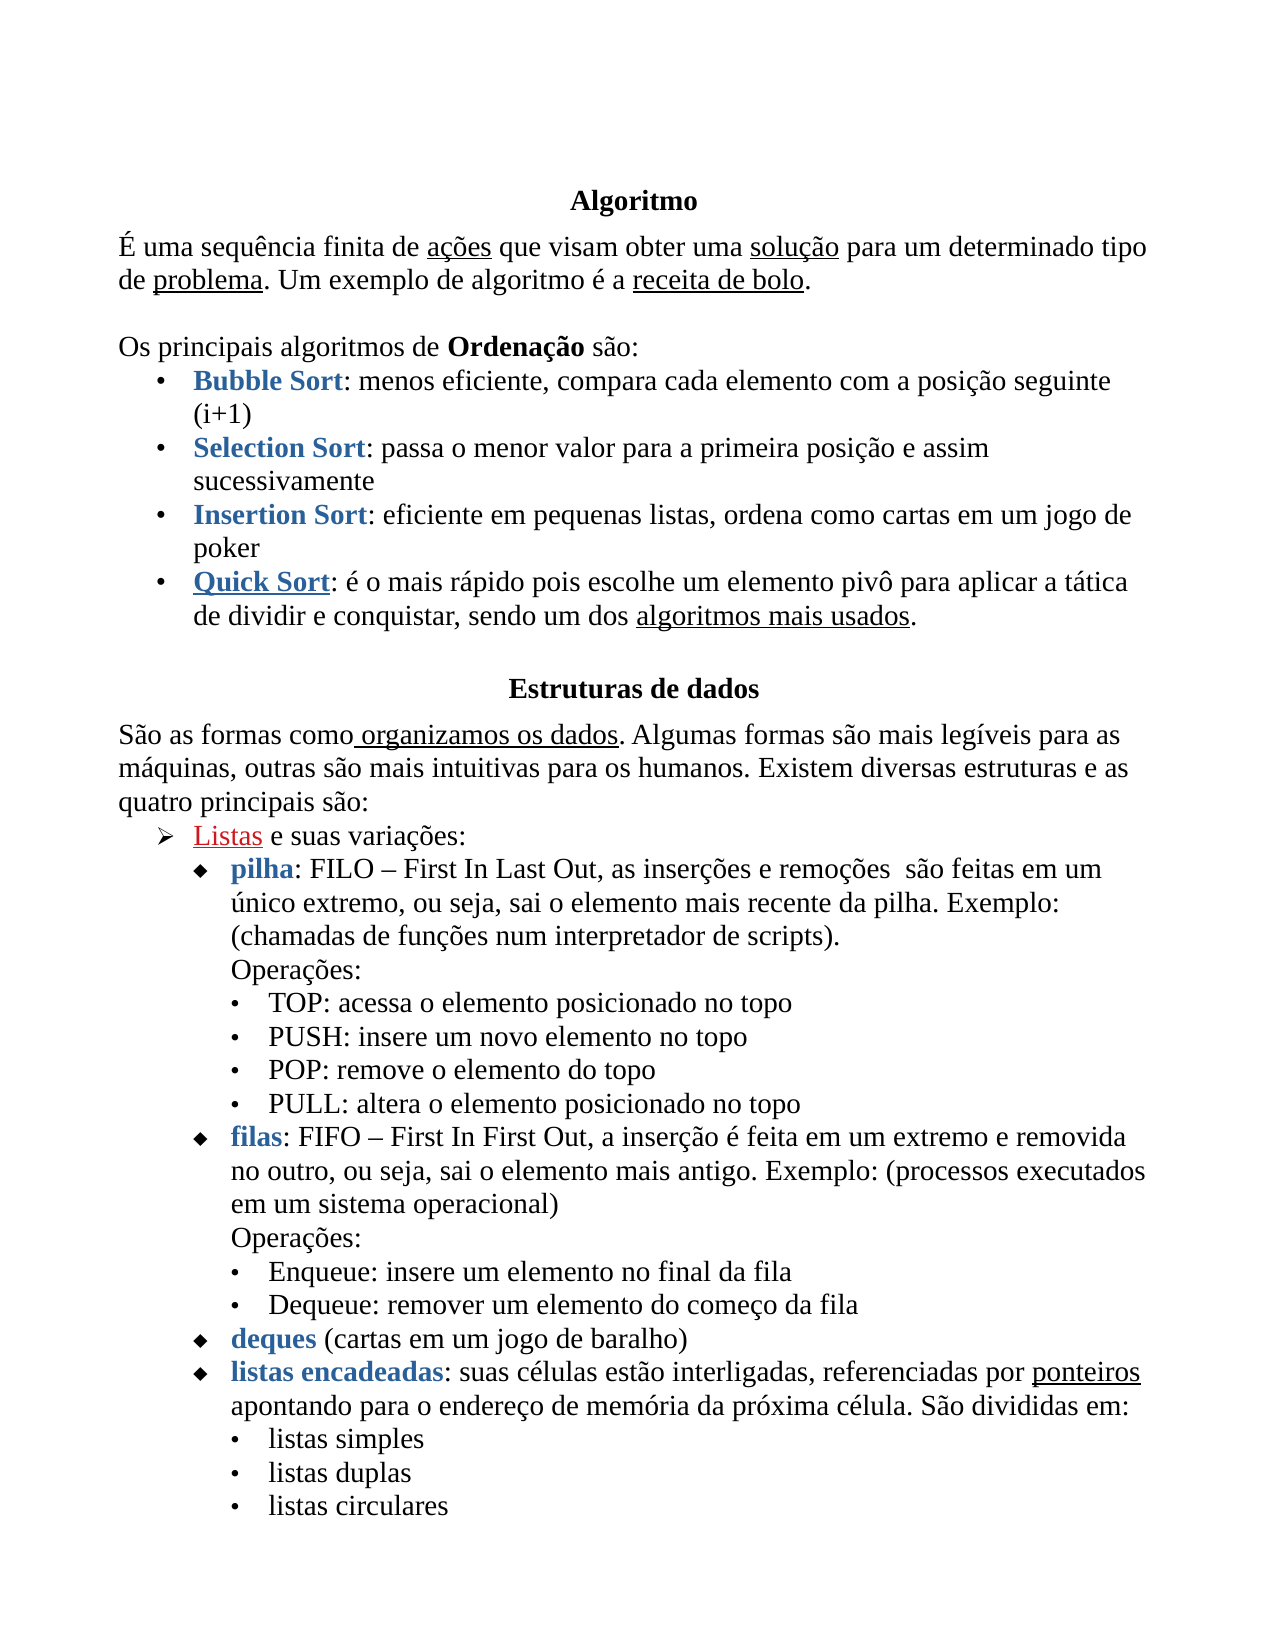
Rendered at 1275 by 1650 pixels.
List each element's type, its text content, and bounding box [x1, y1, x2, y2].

list Enqueue: insere um elemento no final da fila [231, 1254, 1157, 1287]
subtitle Algoritmo [118, 183, 1157, 216]
subtitle Estruturas de dados [118, 671, 1157, 704]
list TOP: acessa o elemento posicionado no topo [231, 985, 1157, 1019]
text É uma sequência finita de ações que visam obter uma solução para um determinado tipo de problema. Um exemplo de algoritmo é a receita de bolo. [118, 229, 1157, 296]
list listas simples [231, 1421, 1157, 1455]
list Insertion Sort: eficiente em pequenas listas, ordena como cartas em um jogo de poker [156, 497, 1157, 564]
list PUSH: insere um novo elemento no topo [231, 1019, 1157, 1052]
list Quick Sort: é o mais rápido pois escolhe um elemento pivô para aplicar a tática de dividir e conquistar, sendo um dos algoritmos mais usados. [156, 564, 1157, 631]
text Os principais algoritmos de Ordenação são: [118, 329, 1157, 363]
list PULL: altera o elemento posicionado no topo [231, 1086, 1157, 1119]
list Bubble Sort: menos eficiente, compara cada elemento com a posição seguinte (i+1) [156, 363, 1157, 430]
list listas encadeadas: suas células estão interligadas, referenciadas por ponteiros apontando para o endereço de memória da próxima célula. São divididas em: [193, 1354, 1157, 1421]
list listas circulares [231, 1488, 1157, 1522]
list deques (cartas em um jogo de baralho) [193, 1321, 1157, 1354]
list Selection Sort: passa o menor valor para a primeira posição e assim sucessivamente [156, 430, 1157, 497]
list POP: remove o elemento do topo [231, 1052, 1157, 1086]
list Dequeue: remover um elemento do começo da fila [231, 1287, 1157, 1321]
list Listas e suas variações: [156, 818, 1157, 851]
list filas: FIFO – First In First Out, a inserção é feita em um extremo e removida no outro, ou seja, sai o elemento mais antigo. Exemplo: (processos executados em um sistema operacional) Operações: [193, 1119, 1157, 1254]
text São as formas como organizamos os dados. Algumas formas são mais legíveis para as máquinas, outras são mais intuitivas para os humanos. Existem diversas estruturas e as quatro principais são: [118, 717, 1157, 818]
list listas duplas [231, 1455, 1157, 1488]
list pilha: FILO – First In Last Out, as inserções e remoções são feitas em um único extremo, ou seja, sai o elemento mais recente da pilha. Exemplo: (chamadas de funções num interpretador de scripts). Operações: [193, 851, 1157, 985]
